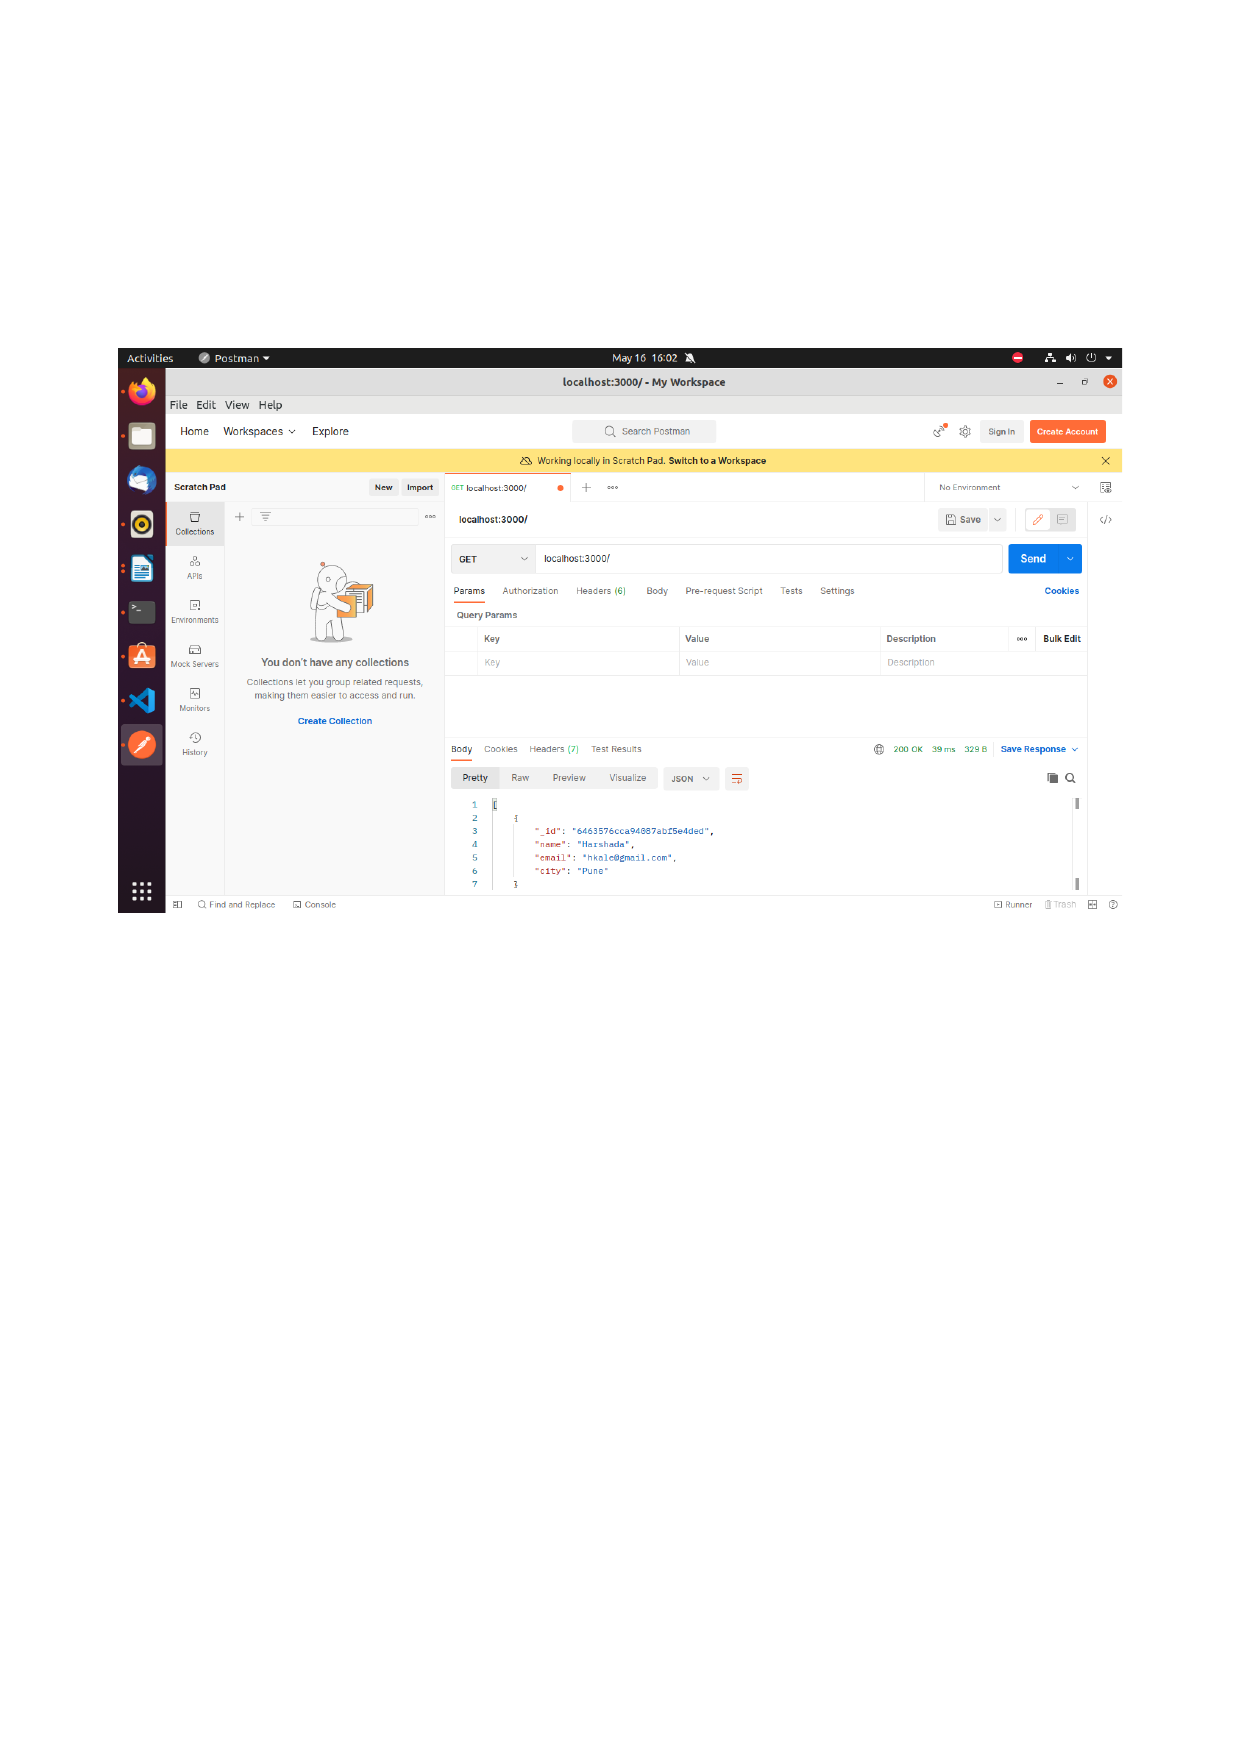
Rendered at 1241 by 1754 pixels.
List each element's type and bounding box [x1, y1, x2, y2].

picture [118, 348, 1123, 913]
